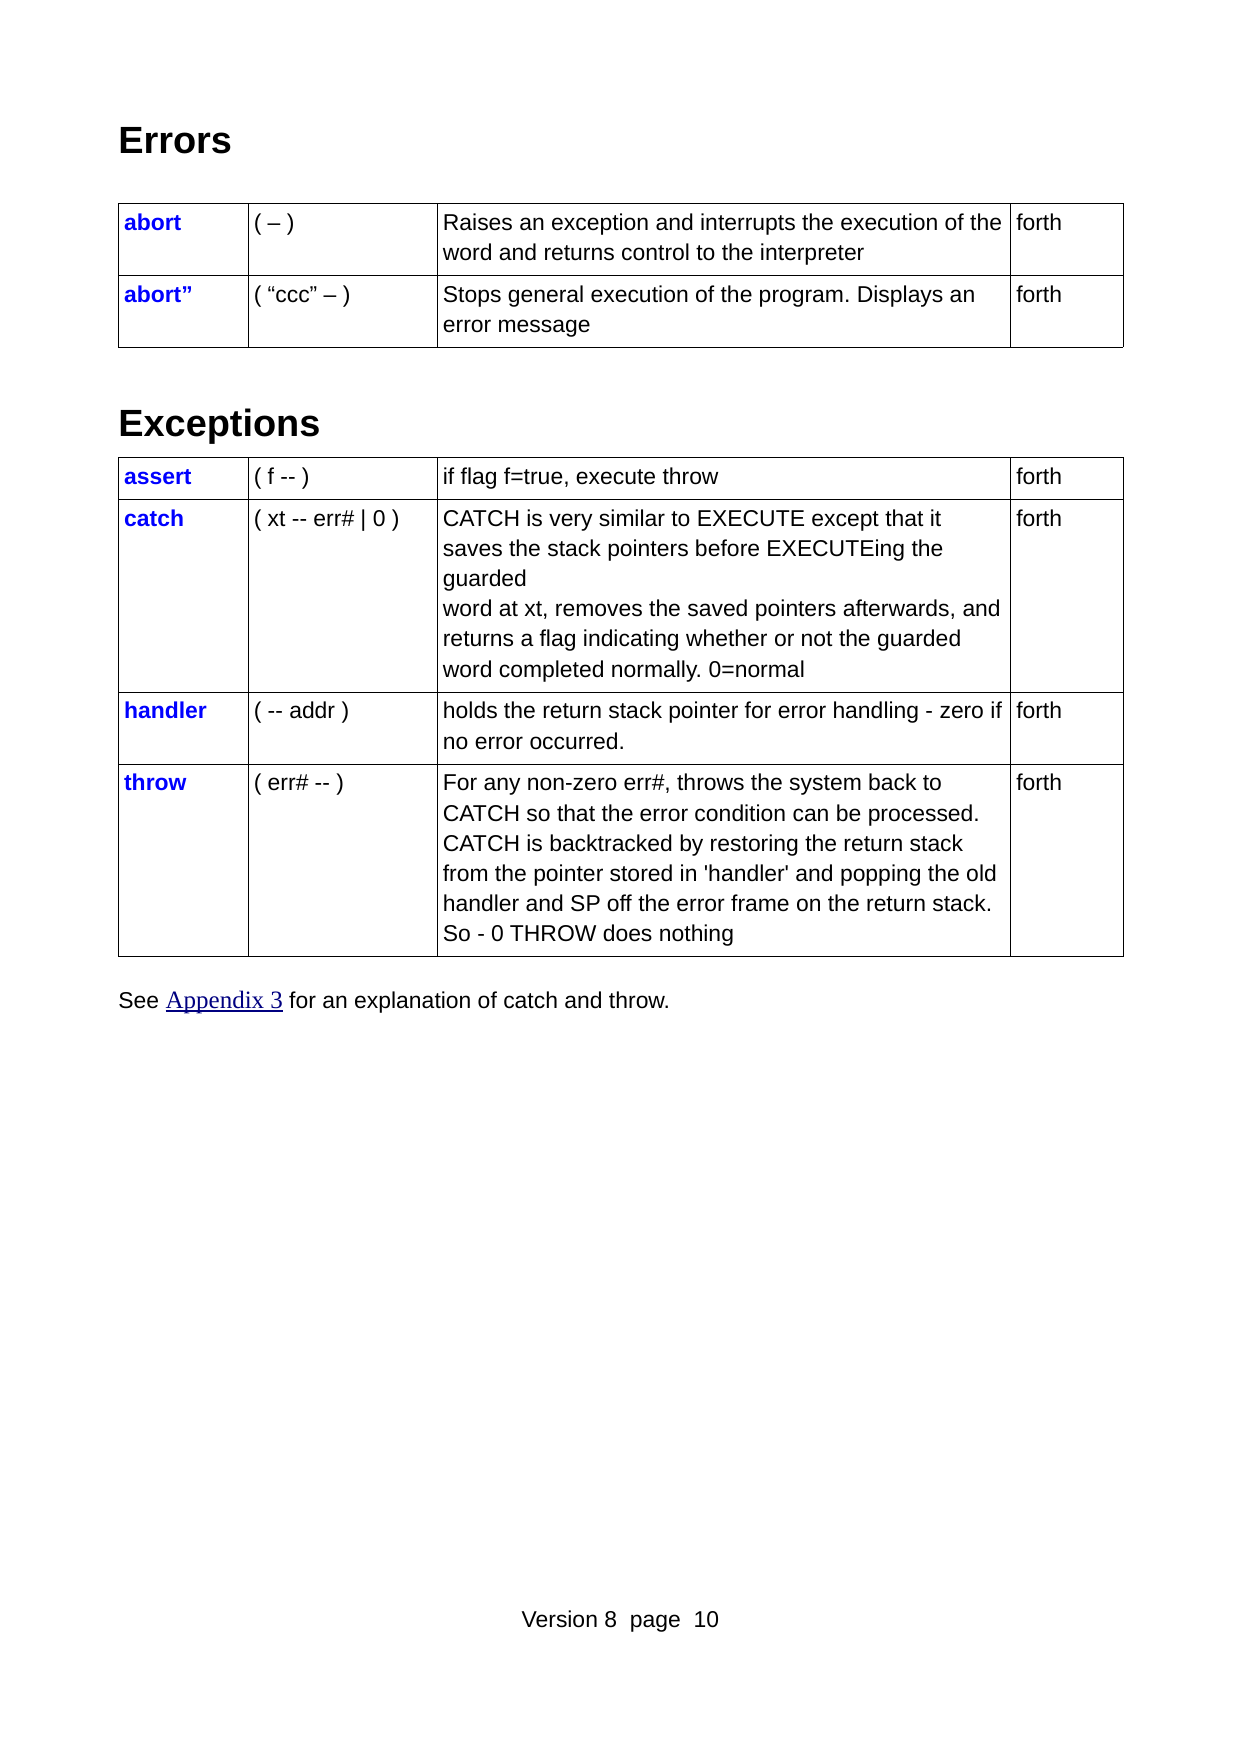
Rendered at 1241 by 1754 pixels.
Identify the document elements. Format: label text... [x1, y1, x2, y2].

table_cell forth [1011, 500, 1123, 692]
table_cell ( err# -- ) [249, 765, 437, 956]
table_cell Stops general execution of the program. Displays an error message [438, 276, 1010, 347]
table_cell handler [119, 693, 248, 763]
table_header forth [1011, 458, 1123, 499]
table_cell ( -- addr ) [249, 693, 437, 763]
table_header ( – ) [249, 204, 437, 275]
table_cell catch [119, 500, 248, 692]
table_cell CATCH is very similar to EXECUTE except that it saves the stack pointers before EXECUTEing the guarded word at xt, removes the saved pointers afterwards, and returns a flag indicating whether or not the guarded word completed normally. 0=normal [438, 500, 1010, 692]
table_cell holds the return stack pointer for error handling - zero if no error occurred. [438, 693, 1010, 763]
table_header Raises an exception and interrupts the execution of the word and returns control to the interpreter [438, 204, 1010, 275]
table_cell abort” [119, 276, 248, 347]
table_cell ( “ccc” – ) [249, 276, 437, 347]
subtitle Exceptions [118, 401, 1122, 444]
text See Appendix 3 for an explanation of catch and throw. [118, 985, 1122, 1014]
subtitle Errors [118, 118, 1122, 162]
table_header assert [119, 458, 248, 499]
table_header ( f -- ) [249, 458, 437, 499]
table_header if flag f=true, execute throw [438, 458, 1010, 499]
table_cell forth [1011, 693, 1123, 763]
table_header abort [119, 204, 248, 275]
table_cell ( xt -- err# | 0 ) [249, 500, 437, 692]
table_cell forth [1011, 276, 1123, 347]
table_cell forth [1011, 765, 1123, 956]
table_cell For any non-zero err#, throws the system back to CATCH so that the error condition can be processed. CATCH is backtracked by restoring the return stack from the pointer stored in 'handler' and popping the old handler and SP off the error frame on the return stack. So - 0 THROW does nothing [438, 765, 1010, 956]
table_header forth [1011, 204, 1123, 275]
table_cell throw [119, 765, 248, 956]
